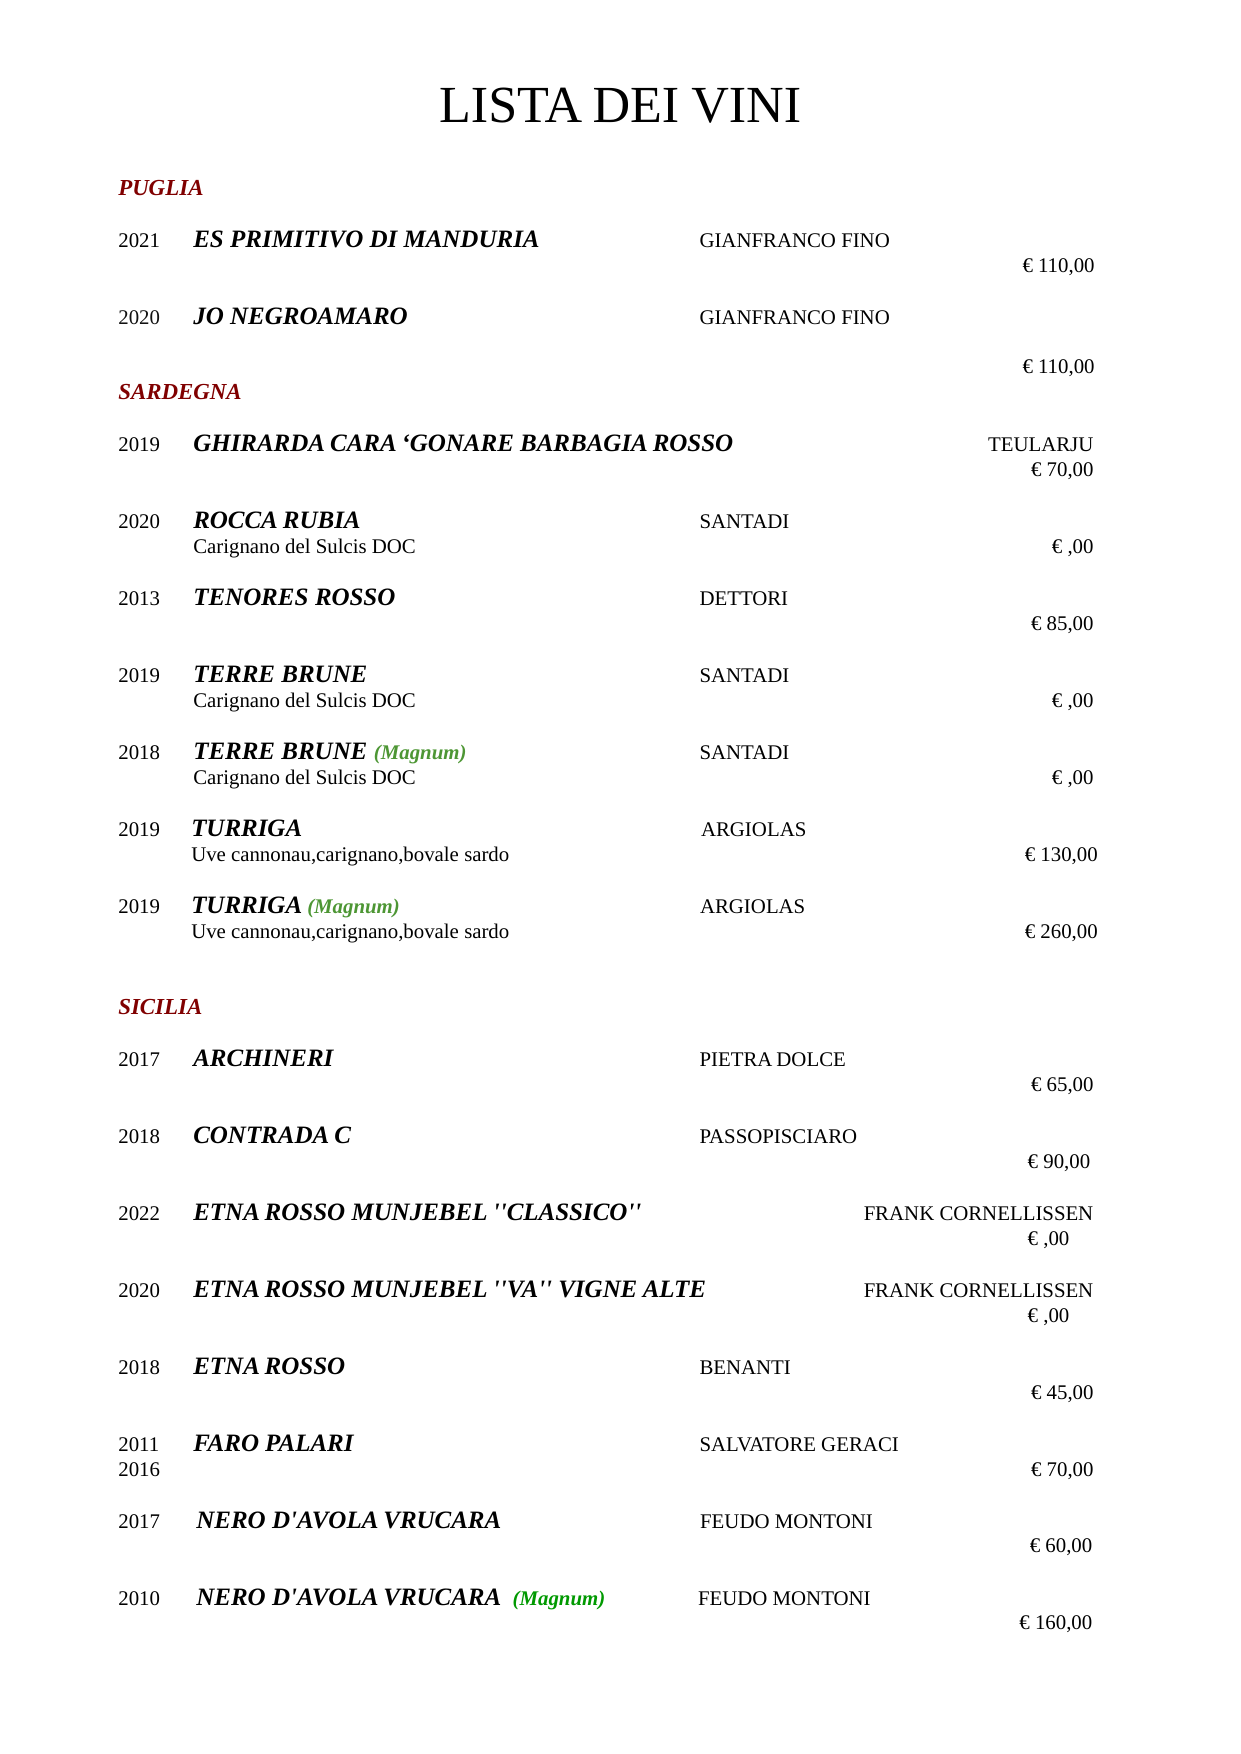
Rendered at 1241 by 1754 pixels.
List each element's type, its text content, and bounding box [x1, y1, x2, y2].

text 2019 TURRIGA (Magnum) ARGIOLAS [118, 890, 1122, 918]
text € 85,00 [118, 611, 1122, 635]
text 2010 NERO D'AVOLA VRUCARA (Magnum) FEUDO MONTONI [118, 1582, 1122, 1610]
text 2017 ARCHINERI PIETRA DOLCE [118, 1043, 1122, 1072]
text € ,00 [118, 1303, 1122, 1327]
text 2018 ETNA ROSSO BENANTI [118, 1351, 1122, 1380]
text 2021 ES PRIMITIVO DI MANDURIA GIANFRANCO FINO [118, 224, 1122, 253]
text € 45,00 [118, 1380, 1122, 1404]
text Uve cannonau,carignano,bovale sardo € 130,00 [118, 842, 1122, 866]
text Carignano del Sulcis DOC € ,00 [118, 765, 1122, 789]
text SARDEGNA [118, 378, 1122, 404]
text € 70,00 [118, 457, 1122, 481]
text 2019 GHIRARDA CARA ‘GONARE BARBAGIA ROSSO TEULARJU [118, 428, 1122, 457]
text 2018 CONTRADA C PASSOPISCIARO [118, 1120, 1122, 1149]
text € 90,00 [118, 1149, 1122, 1173]
text € 160,00 [118, 1610, 1122, 1634]
text PUGLIA [118, 174, 1122, 200]
text 2011 FARO PALARI SALVATORE GERACI [118, 1428, 1122, 1457]
text 2019 TERRE BRUNE SANTADI [118, 659, 1122, 688]
text 2013 TENORES ROSSO DETTORI [118, 582, 1122, 611]
text 2016 € 70,00 [118, 1457, 1122, 1481]
text € 60,00 [118, 1533, 1122, 1557]
text Carignano del Sulcis DOC € ,00 [118, 534, 1122, 558]
text Uve cannonau,carignano,bovale sardo € 260,00 [118, 918, 1122, 943]
text 2022 ETNA ROSSO MUNJEBEL ''CLASSICO'' FRANK CORNELLISSEN [118, 1197, 1122, 1226]
text € 110,00 [118, 253, 1122, 277]
text € 65,00 [118, 1072, 1122, 1096]
text SICILIA [118, 993, 1122, 1019]
text € 110,00 [118, 354, 1122, 378]
text Carignano del Sulcis DOC € ,00 [118, 688, 1122, 712]
text 2020 ROCCA RUBIA SANTADI [118, 505, 1122, 534]
text 2018 TERRE BRUNE (Magnum) SANTADI [118, 736, 1122, 765]
text 2019 TURRIGA ARGIOLAS [118, 813, 1122, 842]
text 2017 NERO D'AVOLA VRUCARA FEUDO MONTONI [118, 1505, 1122, 1533]
text 2020 JO NEGROAMARO GIANFRANCO FINO [118, 301, 1122, 330]
text 2020 ETNA ROSSO MUNJEBEL ''VA'' VIGNE ALTE FRANK CORNELLISSEN [118, 1274, 1122, 1303]
text € ,00 [118, 1226, 1122, 1250]
